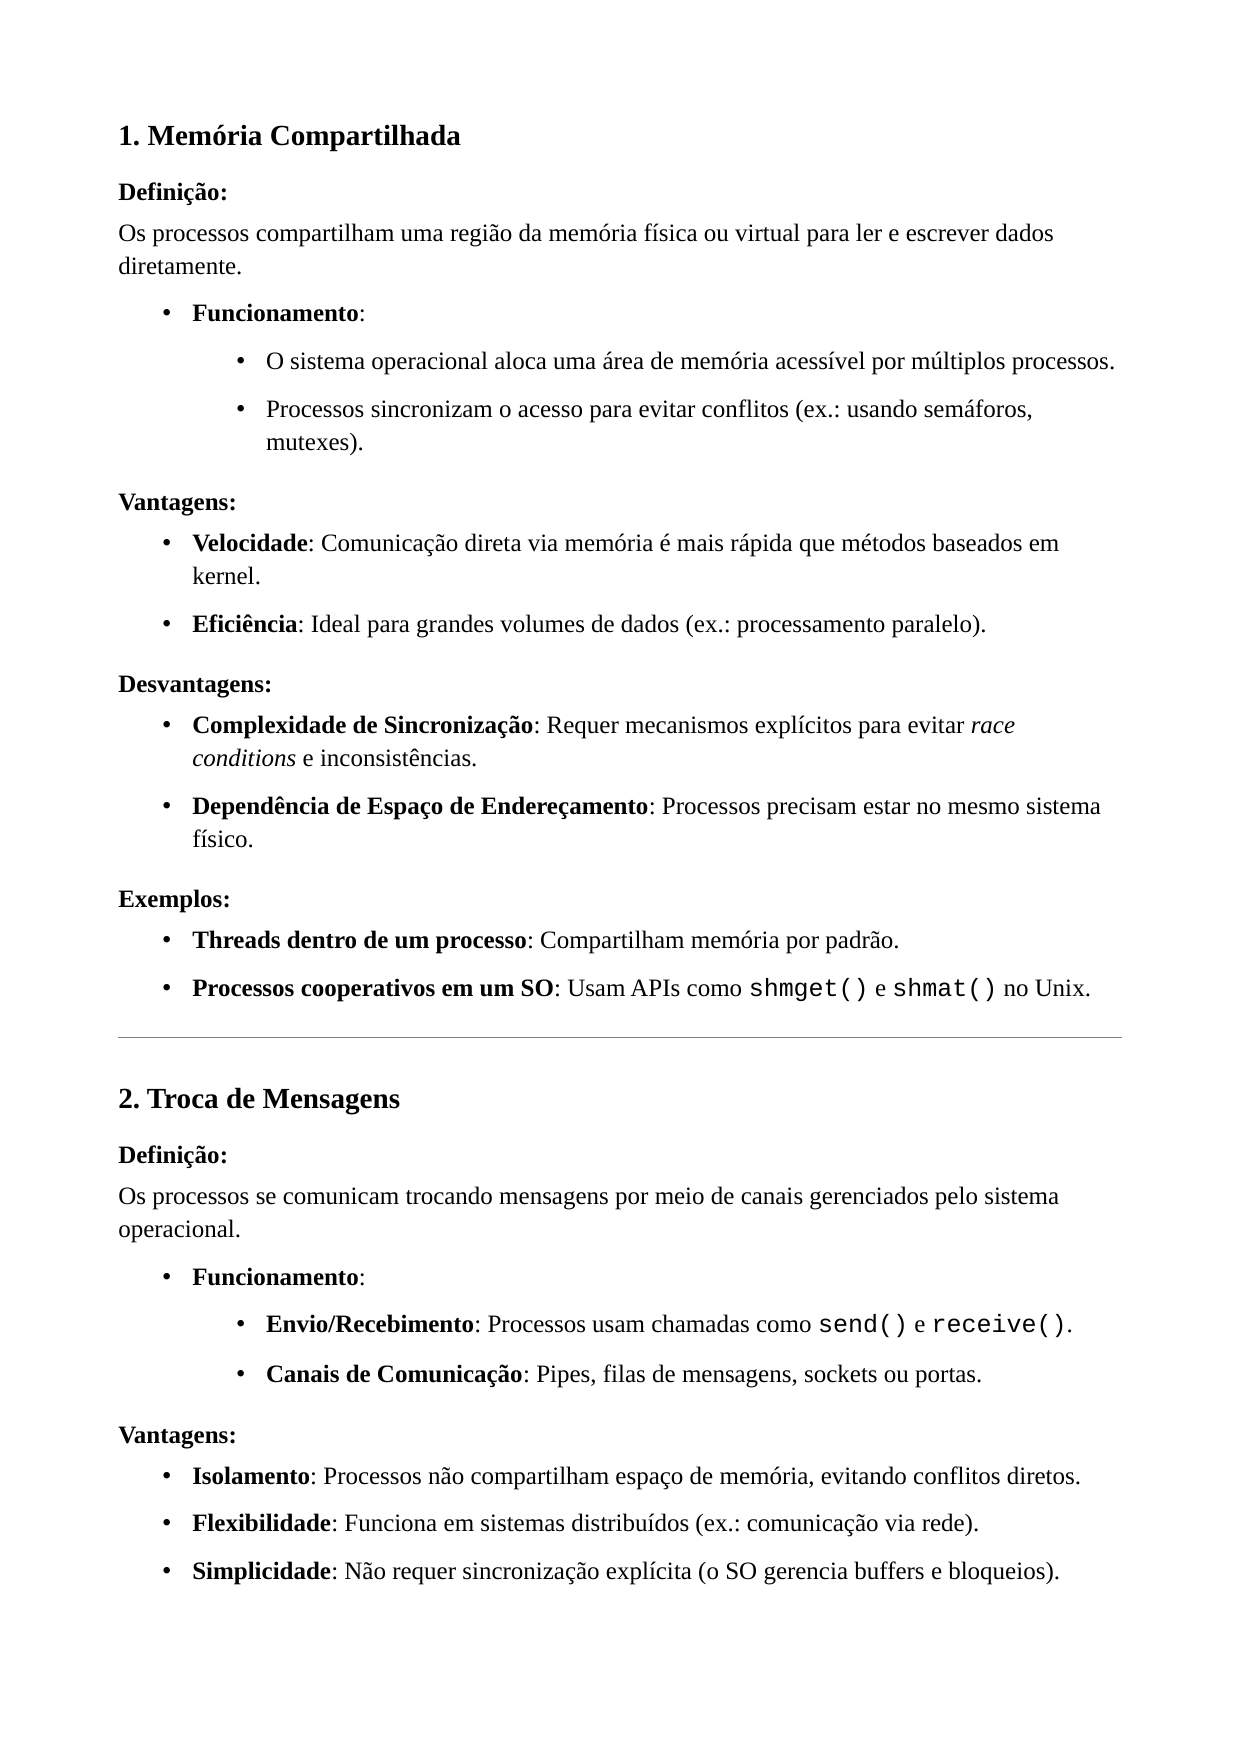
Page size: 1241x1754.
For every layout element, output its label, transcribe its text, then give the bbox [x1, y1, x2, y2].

list Dependência de Espaço de Endereçamento: Processos precisam estar no mesmo sistema físico. [162, 791, 1122, 852]
list Isolamento: Processos não compartilham espaço de memória, evitando conflitos diretos. [162, 1461, 1122, 1490]
list Canais de Comunicação: Pipes, filas de mensagens, sockets ou portas. [236, 1359, 1122, 1388]
text Os processos se comunicam trocando mensagens por meio de canais gerenciados pelo sistema operacional. [118, 1181, 1122, 1243]
list O sistema operacional aloca uma área de memória acessível por múltiplos processos. [236, 346, 1122, 375]
subtitle Vantagens: [118, 487, 1122, 516]
subtitle Definição: [118, 177, 1122, 205]
subtitle Definição: [118, 1140, 1122, 1169]
list Funcionamento: [162, 298, 1122, 327]
subtitle Vantagens: [118, 1420, 1122, 1448]
list Complexidade de Sincronização: Requer mecanismos explícitos para evitar race conditions e inconsistências. [162, 710, 1122, 772]
list Processos sincronizam o acesso para evitar conflitos (ex.: usando semáforos, mutexes). [236, 394, 1122, 456]
list Processos cooperativos em um SO: Usam APIs como shmget() e shmat() no Unix. [162, 973, 1122, 1003]
subtitle Exemplos: [118, 884, 1122, 913]
subtitle 2. Troca de Mensagens [118, 1082, 1122, 1115]
subtitle Desvantagens: [118, 669, 1122, 698]
list Simplicidade: Não requer sincronização explícita (o SO gerencia buffers e bloqueios). [162, 1556, 1122, 1585]
list Threads dentro de um processo: Compartilham memória por padrão. [162, 925, 1122, 954]
text Os processos compartilham uma região da memória física ou virtual para ler e escrever dados diretamente. [118, 218, 1122, 280]
list Velocidade: Comunicação direta via memória é mais rápida que métodos baseados em kernel. [162, 528, 1122, 590]
list Envio/Recebimento: Processos usam chamadas como send() e receive(). [236, 1309, 1122, 1340]
list Eficiência: Ideal para grandes volumes de dados (ex.: processamento paralelo). [162, 609, 1122, 637]
subtitle 1. Memória Compartilhada [118, 118, 1122, 152]
list Flexibilidade: Funciona em sistemas distribuídos (ex.: comunicação via rede). [162, 1508, 1122, 1537]
list Funcionamento: [162, 1262, 1122, 1291]
